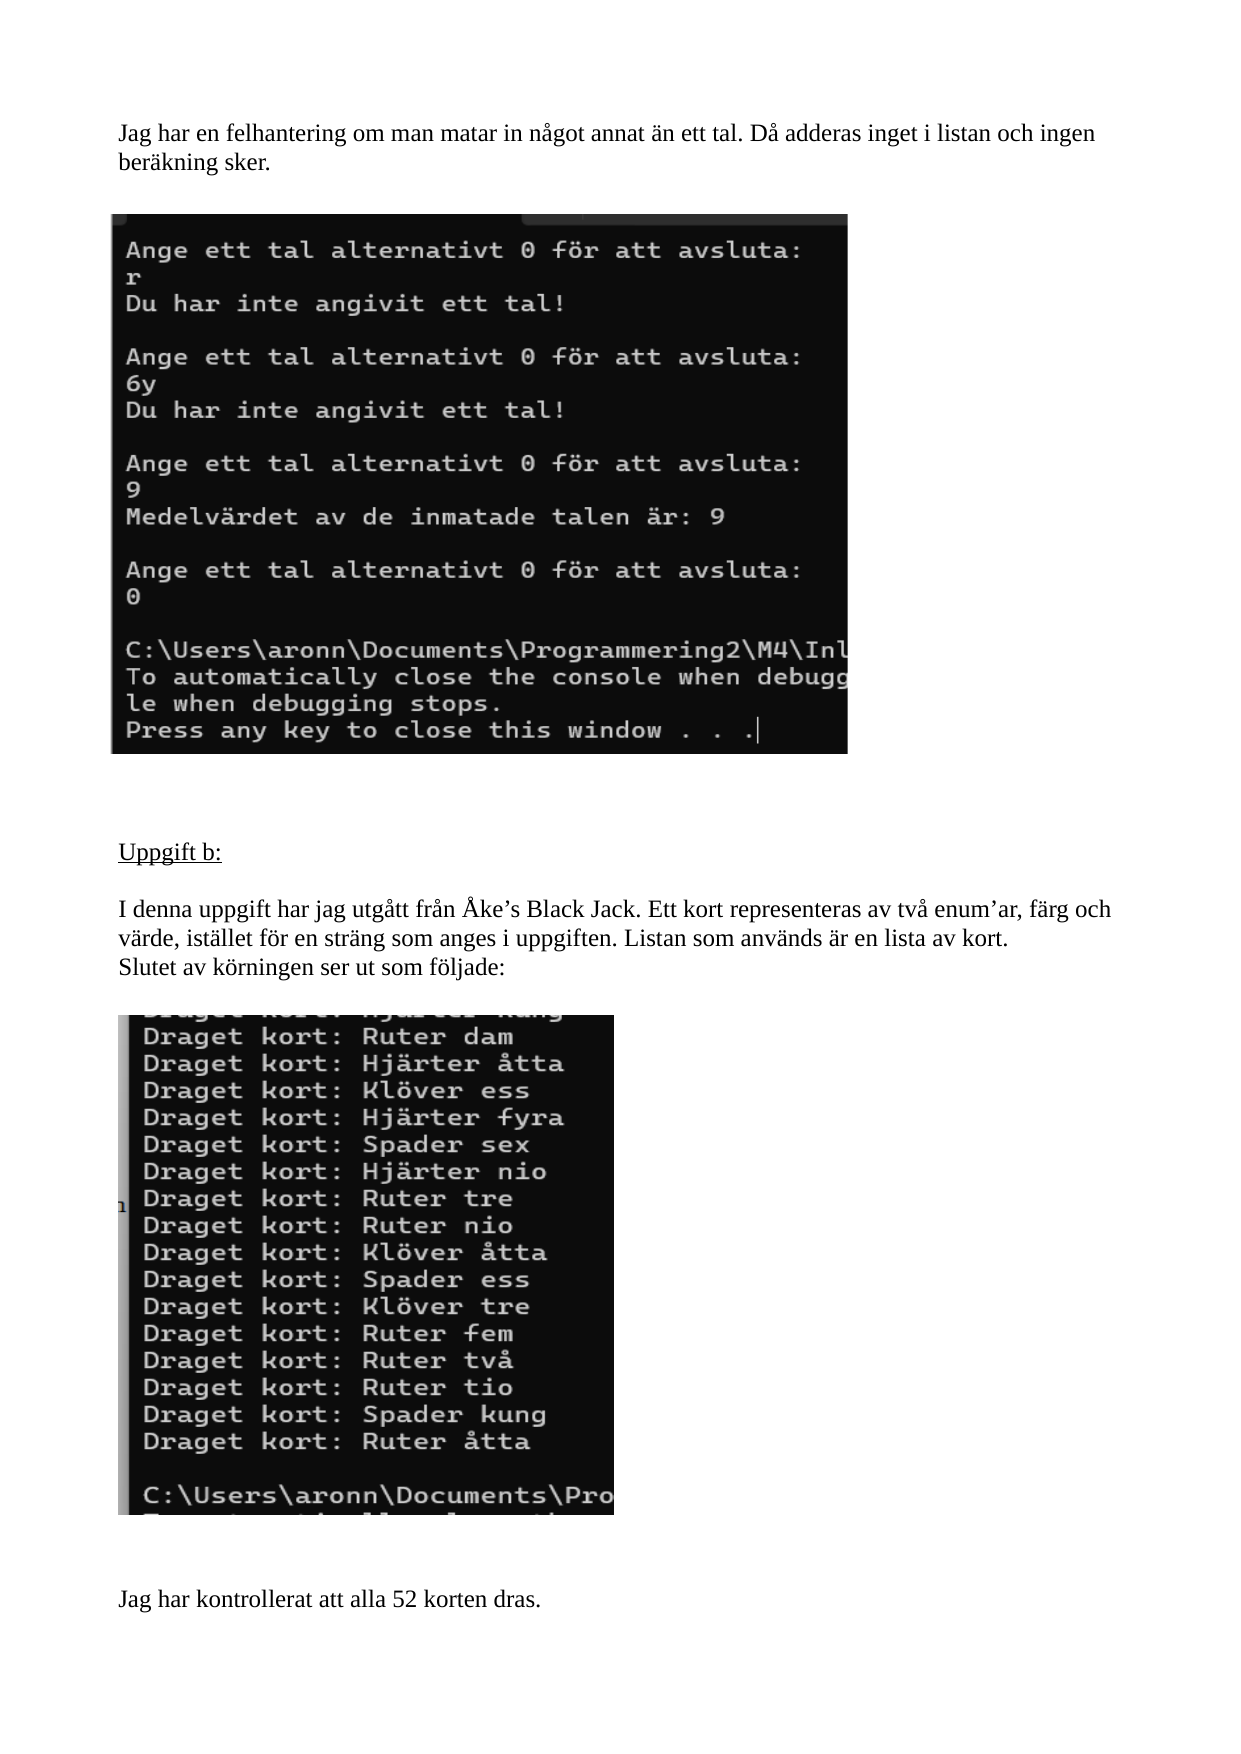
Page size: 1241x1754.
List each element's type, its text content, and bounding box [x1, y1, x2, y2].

text Jag har kontrollerat att alla 52 korten dras. [118, 1584, 1122, 1613]
text I denna uppgift har jag utgått från Åke’s Black Jack. Ett kort representeras av två enum’ar, färg och värde, istället för en sträng som anges i uppgiften. Listan som används är en lista av kort. [118, 894, 1122, 952]
picture [110, 214, 848, 754]
picture [118, 1015, 614, 1515]
text Jag har en felhantering om man matar in något annat än ett tal. Då adderas inget i listan och ingen beräkning sker. [118, 118, 1122, 176]
text Uppgift b: [118, 837, 1122, 866]
text Slutet av körningen ser ut som följade: [118, 952, 1122, 981]
